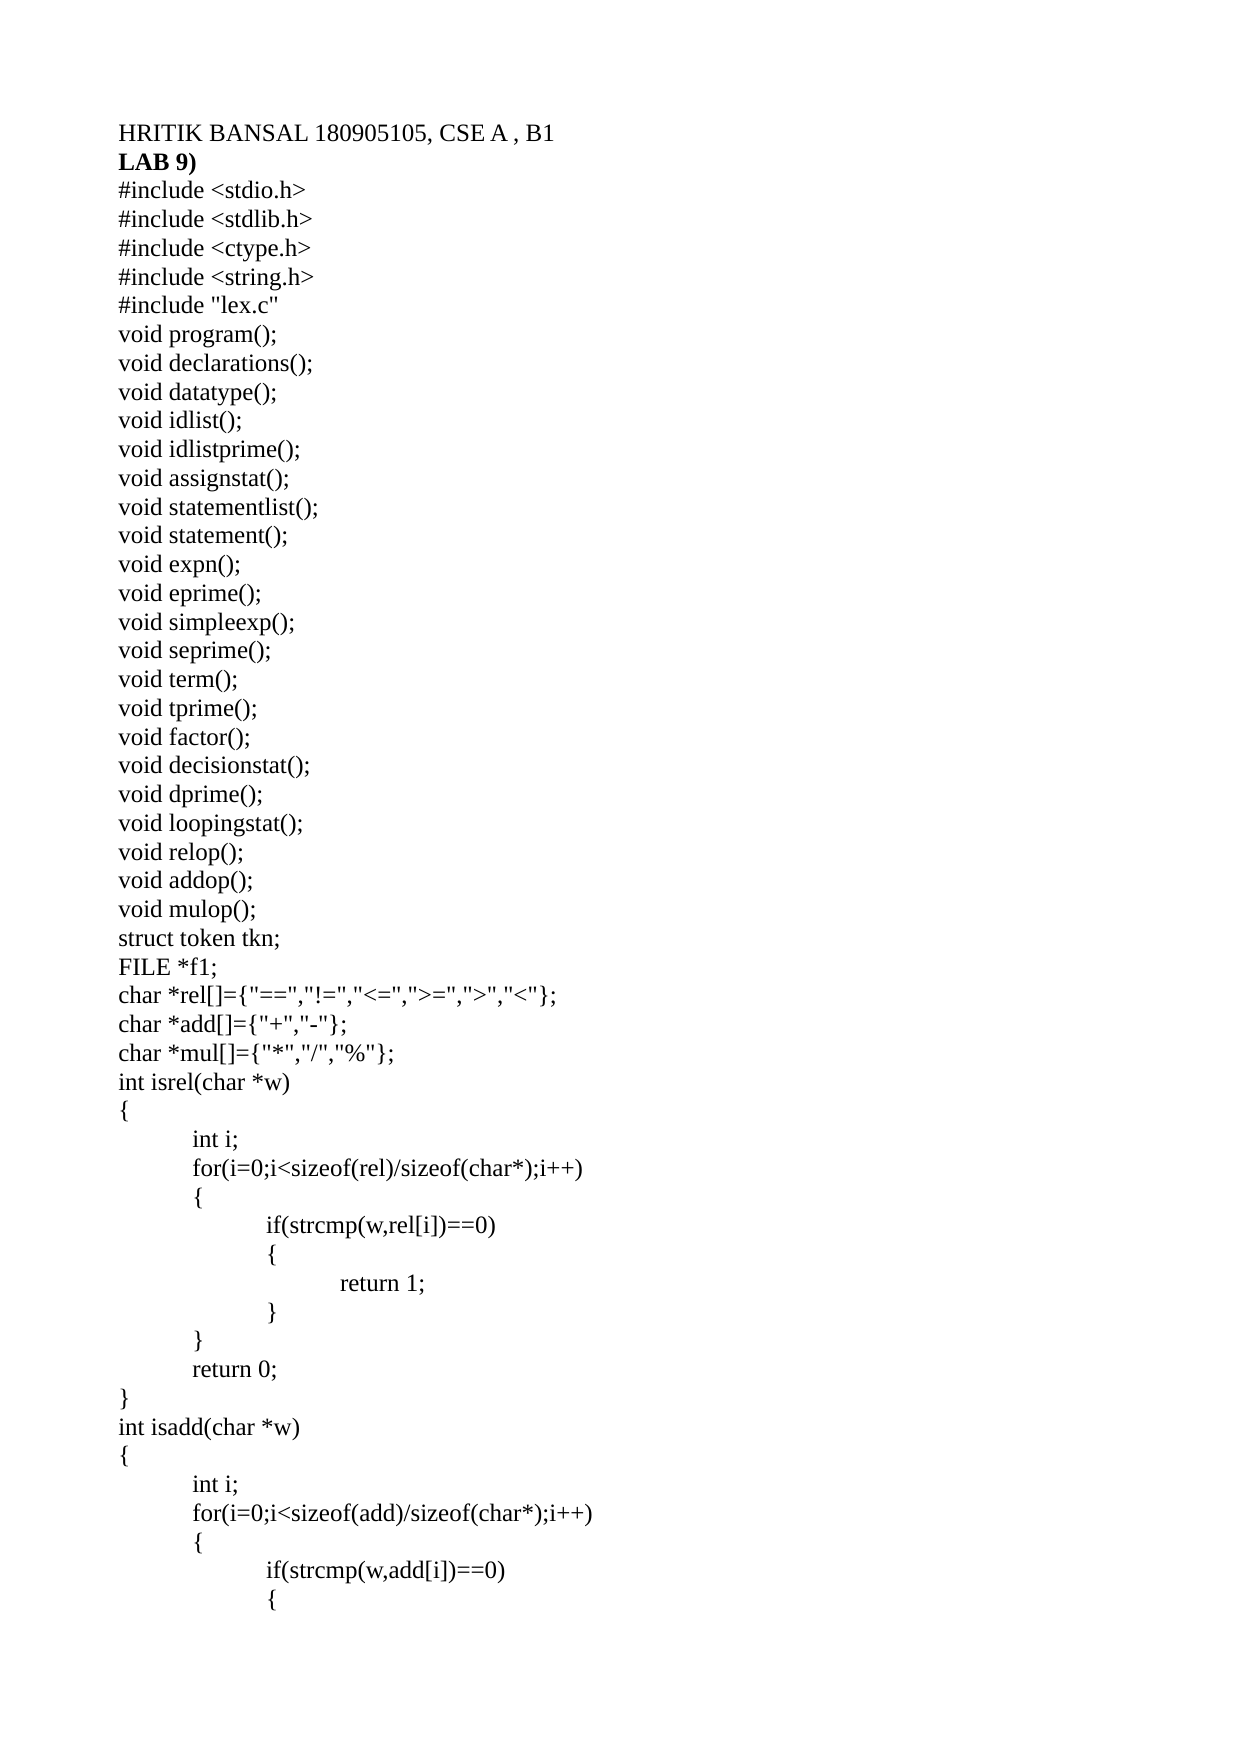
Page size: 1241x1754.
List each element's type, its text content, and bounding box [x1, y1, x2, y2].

text int i; [118, 1469, 1122, 1498]
text struct token tkn; [118, 923, 1122, 952]
text } [118, 1297, 1122, 1326]
text if(strcmp(w,rel[i])==0) [118, 1211, 1122, 1239]
text void simpleexp(); [118, 607, 1122, 636]
text } [118, 1326, 1122, 1354]
text int isrel(char *w) [118, 1067, 1122, 1096]
text { [118, 1584, 1122, 1613]
text void decisionstat(); [118, 751, 1122, 779]
text void factor(); [118, 722, 1122, 751]
text } [118, 1383, 1122, 1412]
text for(i=0;i<sizeof(add)/sizeof(char*);i++) [118, 1498, 1122, 1527]
text if(strcmp(w,add[i])==0) [118, 1556, 1122, 1584]
text FILE *f1; [118, 952, 1122, 981]
text { [118, 1441, 1122, 1469]
text #include "lex.c" [118, 291, 1122, 319]
text #include <ctype.h> [118, 233, 1122, 262]
text void expn(); [118, 549, 1122, 578]
text return 1; [118, 1268, 1122, 1297]
text HRITIK BANSAL 180905105, CSE A , B1 [118, 118, 1122, 147]
text void program(); [118, 319, 1122, 348]
text void datatype(); [118, 377, 1122, 406]
text void statement(); [118, 521, 1122, 549]
text void tprime(); [118, 693, 1122, 722]
text char *add[]={"+","-"}; [118, 1009, 1122, 1038]
text { [118, 1239, 1122, 1268]
text #include <stdlib.h> [118, 204, 1122, 233]
text { [118, 1527, 1122, 1556]
text int isadd(char *w) [118, 1412, 1122, 1441]
text void dprime(); [118, 779, 1122, 808]
text char *mul[]={"*","/","%"}; [118, 1038, 1122, 1067]
text void statementlist(); [118, 492, 1122, 521]
text char *rel[]={"==","!=","<=",">=",">","<"}; [118, 981, 1122, 1009]
text { [118, 1096, 1122, 1124]
text return 0; [118, 1354, 1122, 1383]
text void seprime(); [118, 636, 1122, 664]
text LAB 9) [118, 147, 1122, 176]
text void declarations(); [118, 348, 1122, 377]
text { [118, 1182, 1122, 1211]
text void term(); [118, 664, 1122, 693]
text int i; [118, 1124, 1122, 1153]
text #include <string.h> [118, 262, 1122, 291]
text void idlistprime(); [118, 434, 1122, 463]
text void assignstat(); [118, 463, 1122, 492]
text void eprime(); [118, 578, 1122, 607]
text #include <stdio.h> [118, 176, 1122, 204]
text void idlist(); [118, 406, 1122, 434]
text void mulop(); [118, 894, 1122, 923]
text for(i=0;i<sizeof(rel)/sizeof(char*);i++) [118, 1153, 1122, 1182]
text void relop(); [118, 837, 1122, 866]
text void addop(); [118, 866, 1122, 894]
text void loopingstat(); [118, 808, 1122, 837]
